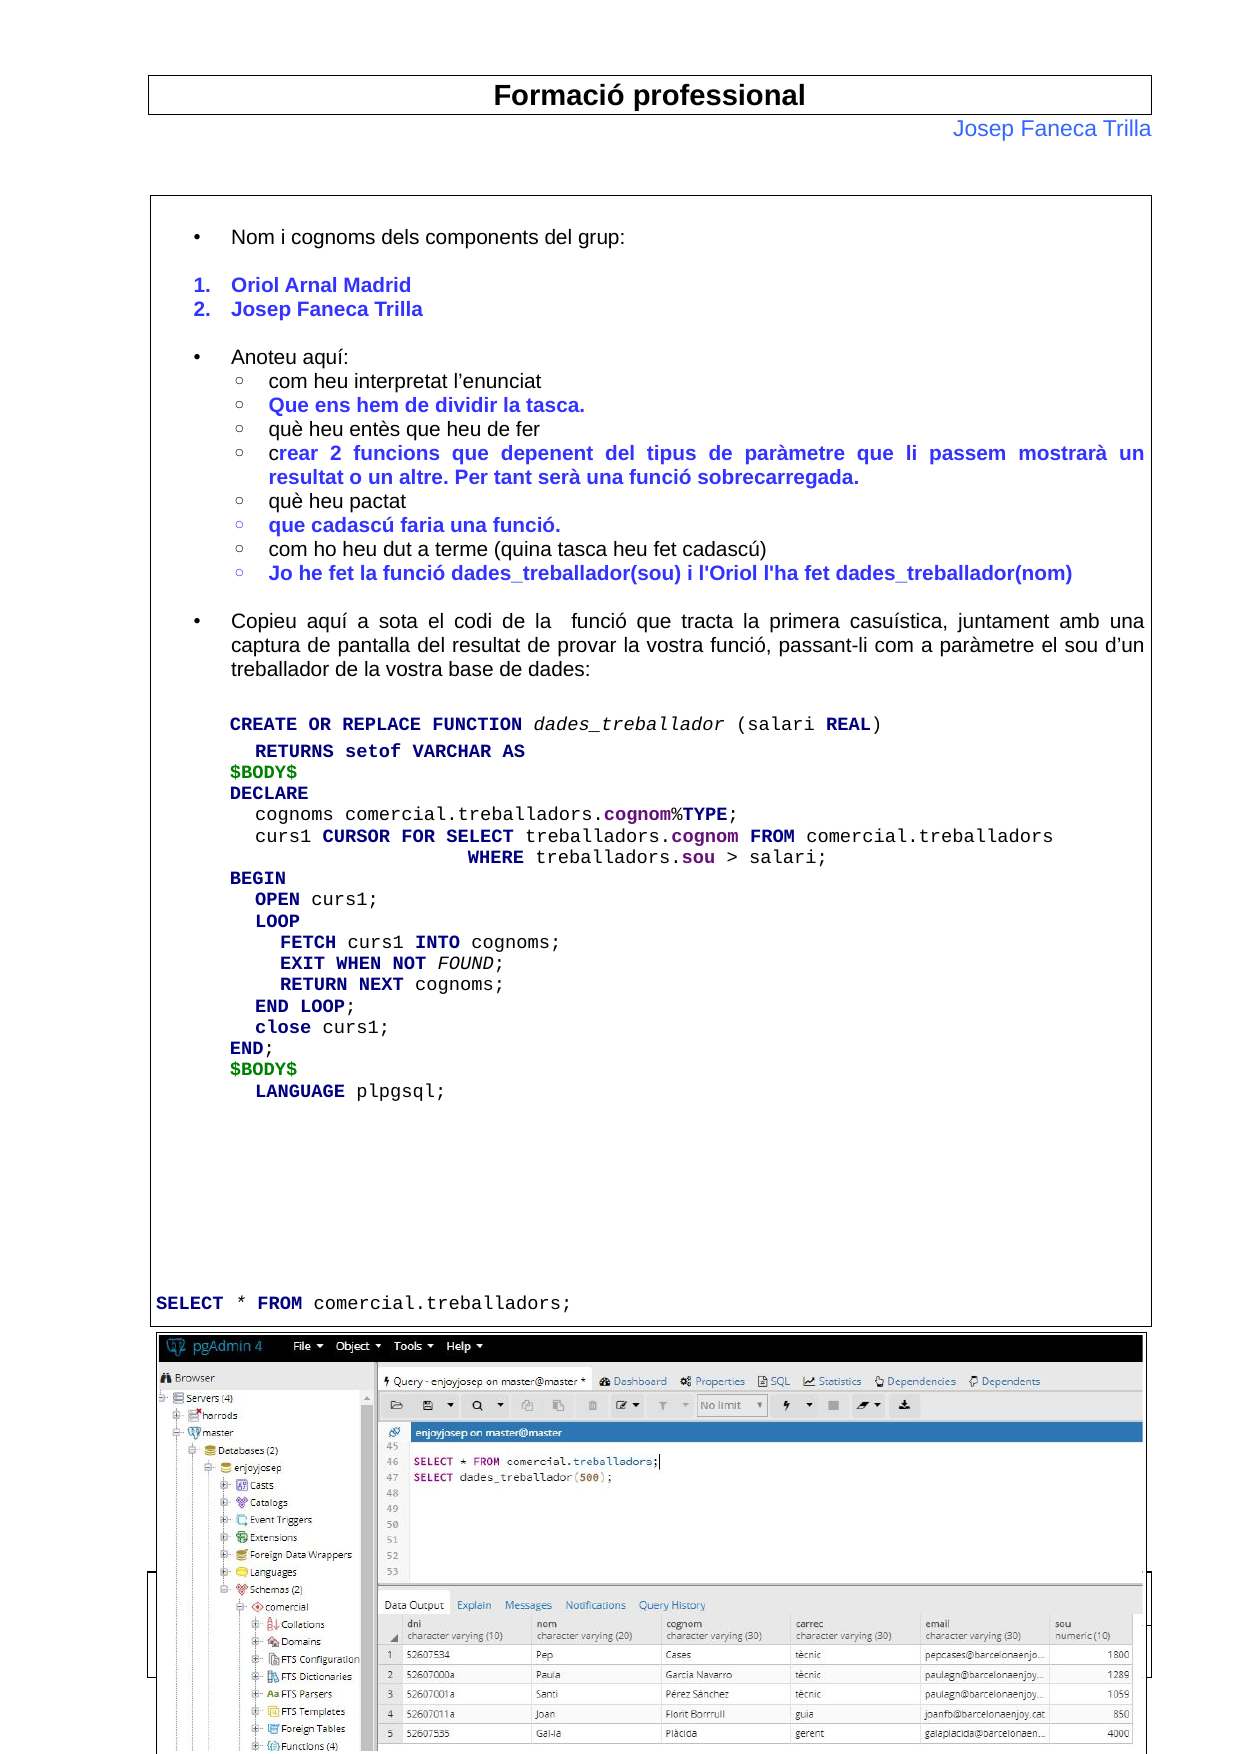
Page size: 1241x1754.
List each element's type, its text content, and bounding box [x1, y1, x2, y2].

picture [158, 1335, 1143, 1751]
table_header Solució: (1,5 punts) Nom i cognoms dels components del grup: Oriol Arnal Madrid Josep Faneca Trilla Anoteu aquí: com heu interpretat l’enunciat Que ens hem de dividir la tasca. què heu entès que heu de fer crear 2 funcions que depenent del tipus de paràmetre que li passem mostrarà un resultat o un altre. Per tant serà una funció sobrecarregada. què heu pactat que cadascú faria una funció. com ho heu dut a terme (quina tasca heu fet cadascú) Jo he fet la funció dades_treballador(sou) i l'Oriol l'ha fet dades_treballador(nom) Copieu aquí a sota el codi de la funció que tracta la primera casuística, juntament amb una captura de pantalla del resultat de provar la vostra funció, passant-li com a paràmetre el sou d’un treballador de la vostra base de dades: CREATE OR REPLACE FUNCTION dades_treballador (salari REAL) RETURNS setof VARCHAR AS $BODY$ DECLARE cognoms comercial.treballadors.cognom%TYPE; curs1 CURSOR FOR SELECT treballadors.cognom FROM comercial.treballadors WHERE treballadors.sou > salari; BEGIN OPEN curs1; LOOP FETCH curs1 INTO cognoms; EXIT WHEN NOT FOUND; RETURN NEXT cognoms; END LOOP; close curs1; END; $BODY$ LANGUAGE plpgsql; SELECT * FROM comercial.treballadors; SELECT dades_treballador(500); Copieu aquí a sota el codi de la funció que tracta la segona casuística, juntament amb una captura de pantalla del resultat de provar la vostra funció, passant-li com a paràmetre un nom d'un treballador de la vostra base de dades: CREATE OR REPLACE FUNCTION comercial.dades_treballador (nomtreb VARCHAR) RETURNS setof VARCHAR AS $BODY$ DECLARE cognoms comercial.treballadors.cognom%TYPE; curs1 CURSOR FOR SELECT treballadors.cognom FROM comercial.treballadors WHERE treballadors.nom = nomtreb; BEGIN OPEN curs1; LOOP FETCH curs1 INTO cognoms; EXIT WHEN NOT FOUND; RETURN NEXT cognoms; END LOOP; close curs1; END; $BODY$ LANGUAGE plpgsql; SELECT * FROM comercial.treballadors; SELECT dades_treballador('Paula'); Com us heu intercanviat les funcions desenvolupades cadascú? Per email i també per GitHub Heu entès tots dos el funcionament de les dues funcions, encara que una no l'hagueu desenvolupat vosaltres? Sí, hem entès el funcionament de les dues funcions. [151, 196, 1151, 1326]
table_header Solució: (1,5 punts) Nom i cognoms dels components del grup: Oriol Arnal Madrid Josep Faneca Trilla Anoteu aquí: com heu interpretat l’enunciat Que ens hem de dividir la tasca. què heu entès que heu de fer crear 2 funcions que depenent del tipus de paràmetre que li passem mostrarà un resultat o un altre. Per tant serà una funció sobrecarregada. què heu pactat que cadascú faria una funció. com ho heu dut a terme (quina tasca heu fet cadascú) Jo he fet la funció dades_treballador(sou) i l'Oriol l'ha fet dades_treballador(nom) Copieu aquí a sota el codi de la funció que tracta la primera casuística, juntament amb una captura de pantalla del resultat de provar la vostra funció, passant-li com a paràmetre el sou d’un treballador de la vostra base de dades: CREATE OR REPLACE FUNCTION dades_treballador (salari REAL) RETURNS setof VARCHAR AS $BODY$ DECLARE cognoms comercial.treballadors.cognom%TYPE; curs1 CURSOR FOR SELECT treballadors.cognom FROM comercial.treballadors WHERE treballadors.sou > salari; BEGIN OPEN curs1; LOOP FETCH curs1 INTO cognoms; EXIT WHEN NOT FOUND; RETURN NEXT cognoms; END LOOP; close curs1; END; $BODY$ LANGUAGE plpgsql; SELECT * FROM comercial.treballadors; SELECT dades_treballador(500); Copieu aquí a sota el codi de la funció que tracta la segona casuística, juntament amb una captura de pantalla del resultat de provar la vostra funció, passant-li com a paràmetre un nom d'un treballador de la vostra base de dades: CREATE OR REPLACE FUNCTION comercial.dades_treballador (nomtreb VARCHAR) RETURNS setof VARCHAR AS $BODY$ DECLARE cognoms comercial.treballadors.cognom%TYPE; curs1 CURSOR FOR SELECT treballadors.cognom FROM comercial.treballadors WHERE treballadors.nom = nomtreb; BEGIN OPEN curs1; LOOP FETCH curs1 INTO cognoms; EXIT WHEN NOT FOUND; RETURN NEXT cognoms; END LOOP; close curs1; END; $BODY$ LANGUAGE plpgsql; SELECT * FROM comercial.treballadors; SELECT dades_treballador('Paula'); Com us heu intercanviat les funcions desenvolupades cadascú? Per email i també per GitHub Heu entès tots dos el funcionament de les dues funcions, encara que una no l'hagueu desenvolupat vosaltres? Sí, hem entès el funcionament de les dues funcions. [157, 1333, 1146, 1754]
